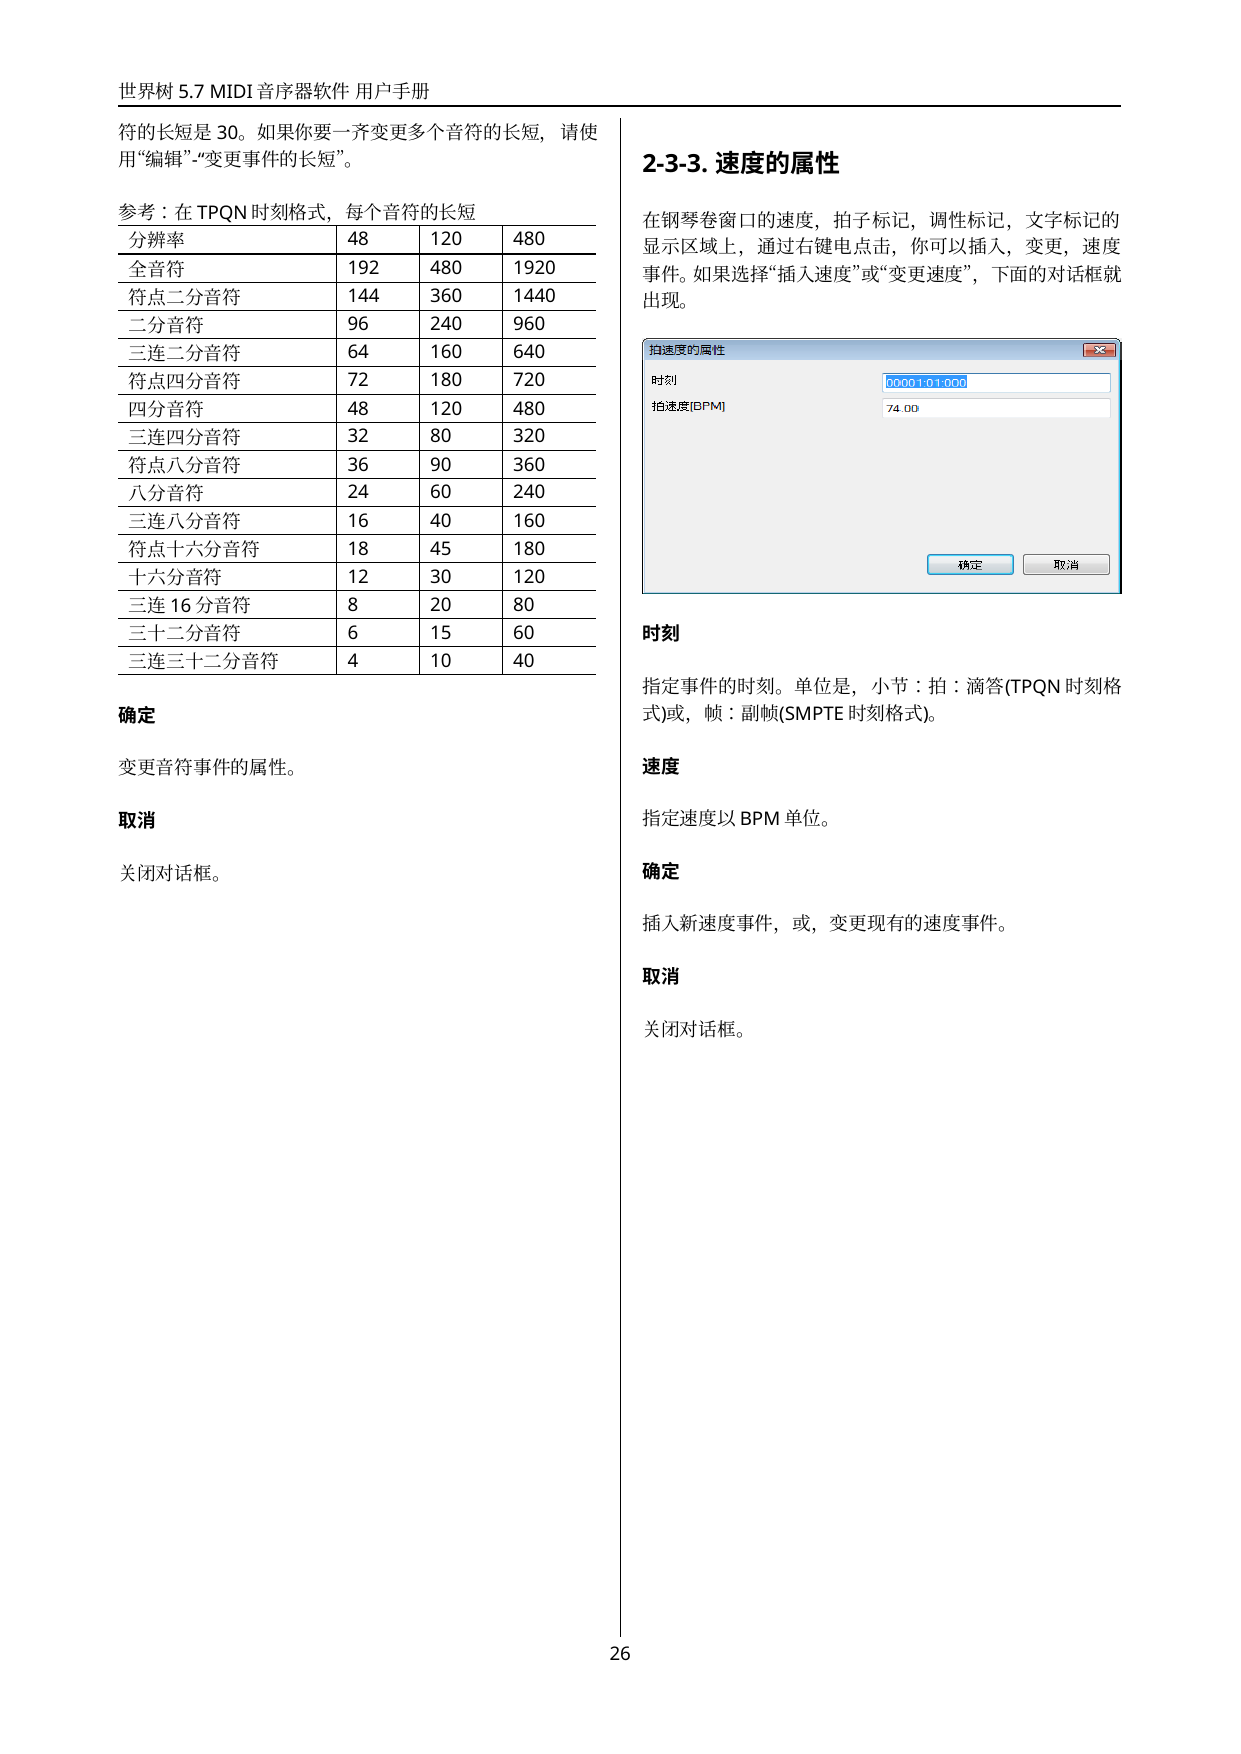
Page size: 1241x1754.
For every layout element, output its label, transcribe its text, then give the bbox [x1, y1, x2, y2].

table_header 48 [337, 226, 419, 253]
table_cell 八分音符 [118, 479, 336, 506]
table_cell 三连二分音符 [118, 339, 336, 366]
table_cell 4 [337, 647, 419, 674]
subtitle 2-3-3. 速度的属性 [642, 144, 1122, 180]
table_cell 符点十六分音符 [118, 535, 336, 562]
table_cell 6 [337, 619, 419, 646]
table_cell 10 [420, 647, 502, 674]
table_header 分辨率 [118, 226, 336, 253]
table_cell 8 [337, 591, 419, 618]
table_cell 160 [503, 507, 596, 534]
table_cell 48 [337, 395, 419, 422]
table_cell 18 [337, 535, 419, 562]
table_cell 四分音符 [118, 395, 336, 422]
table_cell 240 [503, 479, 596, 506]
table_cell 192 [337, 255, 419, 282]
table_cell 180 [420, 367, 502, 394]
table_cell 二分音符 [118, 311, 336, 338]
table_cell 1920 [503, 255, 596, 282]
table_cell 240 [420, 311, 502, 338]
table_cell 三连16分音符 [118, 591, 336, 618]
table_cell 60 [503, 619, 596, 646]
text 关闭对话框。 [642, 1014, 1122, 1041]
table_cell 80 [420, 423, 502, 450]
text 指定事件的时刻。单位是，小节：拍：滴答(TPQN时刻格式)或，帧：副帧(SMPTE时刻格式)。 [642, 672, 1122, 726]
text 关闭对话框。 [118, 858, 598, 885]
table_cell 120 [503, 563, 596, 590]
table_cell 三连三十二分音符 [118, 647, 336, 674]
table_header 480 [503, 226, 596, 253]
table_cell 三连八分音符 [118, 507, 336, 534]
table_cell 符点四分音符 [118, 367, 336, 394]
text 确定 [118, 701, 598, 728]
text 符的长短是30。如果你要一齐变更多个音符的长短，请使用“编辑”-“变更事件的长短”。 [118, 118, 598, 172]
table_cell 960 [503, 311, 596, 338]
table_cell 90 [420, 451, 502, 478]
table_cell 80 [503, 591, 596, 618]
table_cell 30 [420, 563, 502, 590]
table_cell 十六分音符 [118, 563, 336, 590]
text 时刻 [642, 619, 1122, 646]
table_cell 符点八分音符 [118, 451, 336, 478]
table_cell 三十二分音符 [118, 619, 336, 646]
table_cell 三连四分音符 [118, 423, 336, 450]
table_cell 32 [337, 423, 419, 450]
table_cell 符点二分音符 [118, 283, 336, 310]
text 在钢琴卷窗口的速度，拍子标记，调性标记，文字标记的显示区域上，通过右键电点击，你可以插入，变更，速度事件。如果选择“插入速度”或“变更速度”，下面的对话框就出现。 [642, 205, 1122, 313]
table_cell 60 [420, 479, 502, 506]
text 速度 [642, 751, 1122, 778]
text 插入新速度事件，或，变更现有的速度事件。 [642, 909, 1122, 936]
table_cell 320 [503, 423, 596, 450]
table_cell 64 [337, 339, 419, 366]
table_cell 36 [337, 451, 419, 478]
table_cell 45 [420, 535, 502, 562]
table_cell 480 [420, 255, 502, 282]
table_header 120 [420, 226, 502, 253]
table_cell 72 [337, 367, 419, 394]
table_cell 15 [420, 619, 502, 646]
text 取消 [642, 962, 1122, 989]
table_cell 40 [503, 647, 596, 674]
text 确定 [642, 856, 1122, 884]
table_cell 1440 [503, 283, 596, 310]
table_cell 12 [337, 563, 419, 590]
table_cell 16 [337, 507, 419, 534]
table_cell 720 [503, 367, 596, 394]
text 参考：在TPQN时刻格式，每个音符的长短 [118, 198, 598, 224]
table_cell 20 [420, 591, 502, 618]
picture [642, 338, 1122, 594]
table_cell 360 [420, 283, 502, 310]
table_cell 180 [503, 535, 596, 562]
table_cell 160 [420, 339, 502, 366]
table_cell 40 [420, 507, 502, 534]
text 指定速度以BPM单位。 [642, 804, 1122, 831]
table_cell 144 [337, 283, 419, 310]
table_cell 96 [337, 311, 419, 338]
table_cell 120 [420, 395, 502, 422]
text 变更音符事件的属性。 [118, 753, 598, 780]
table_cell 360 [503, 451, 596, 478]
table_cell 640 [503, 339, 596, 366]
table_cell 全音符 [118, 255, 336, 282]
table_cell 24 [337, 479, 419, 506]
table_cell 480 [503, 395, 596, 422]
text 取消 [118, 806, 598, 833]
